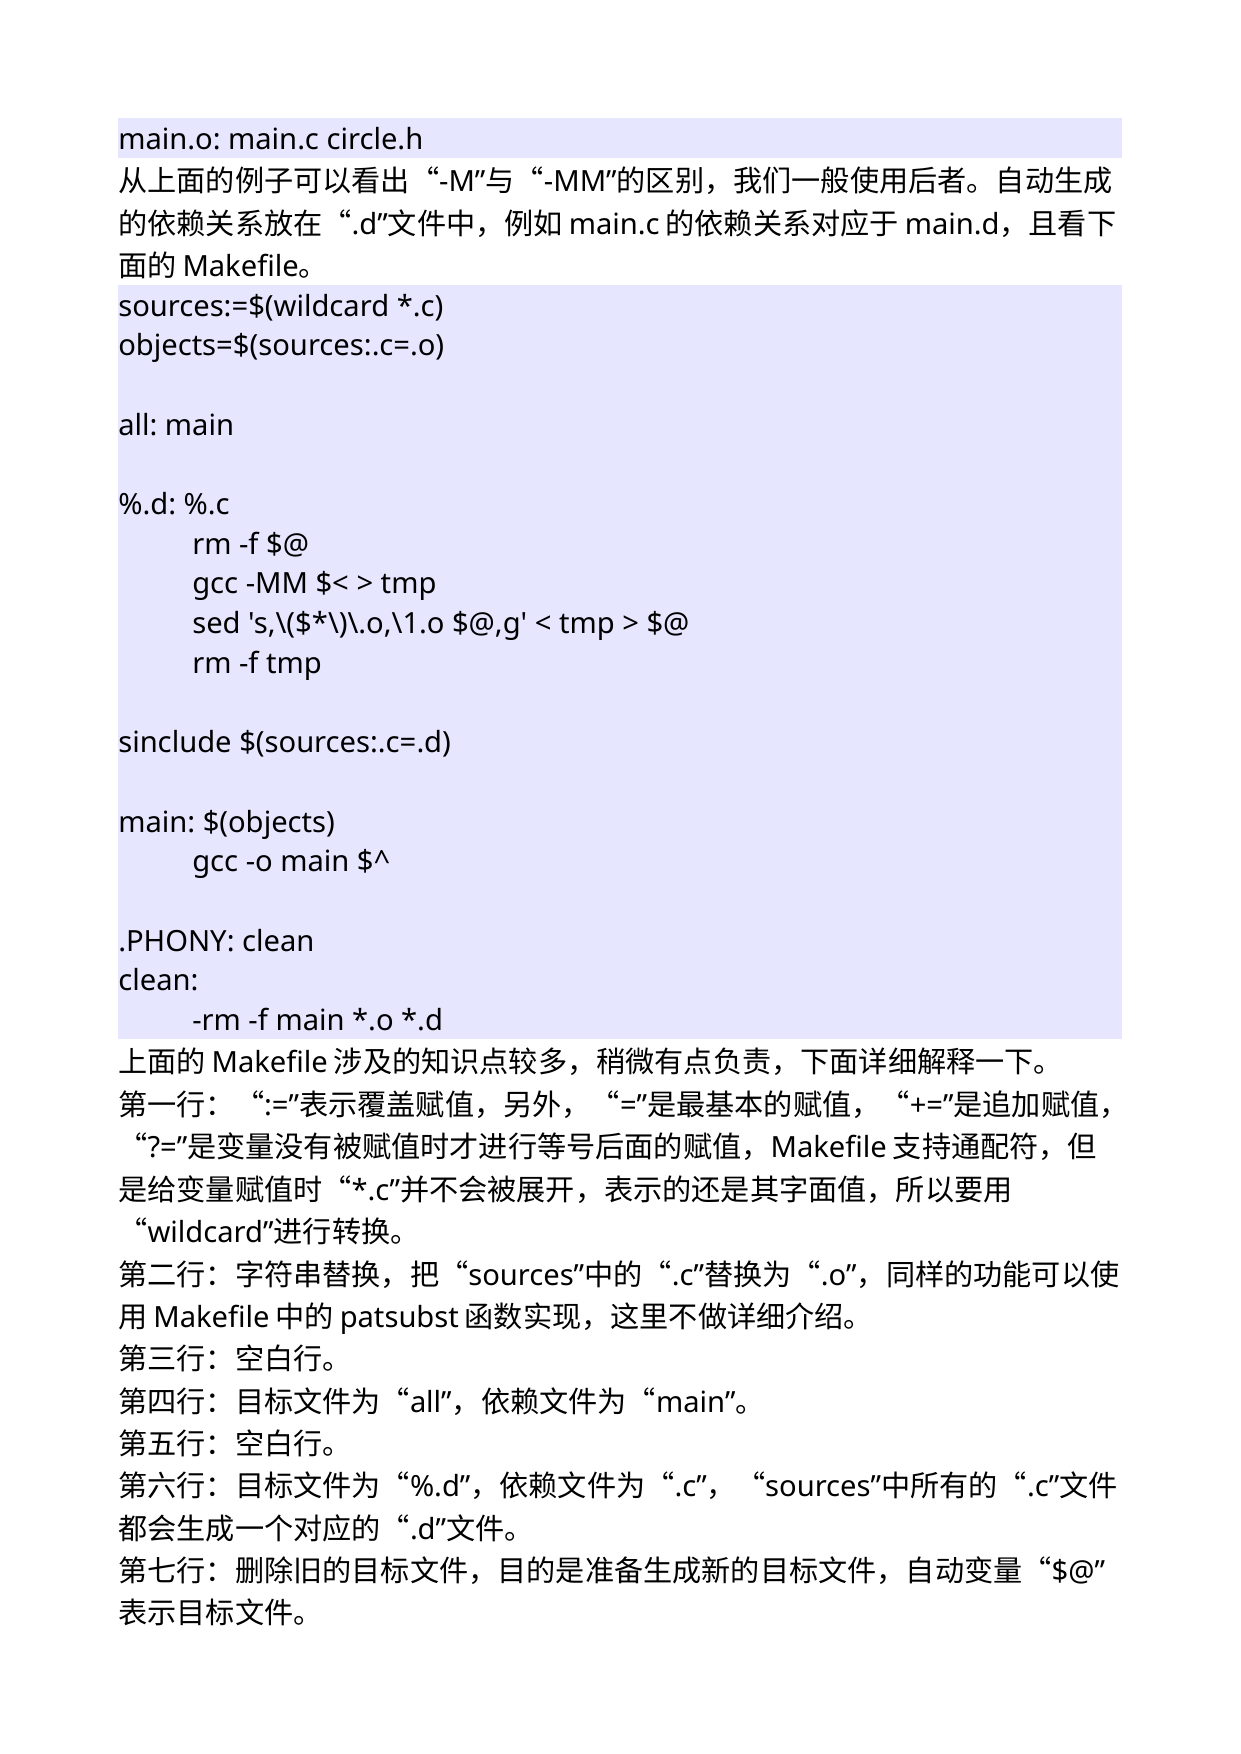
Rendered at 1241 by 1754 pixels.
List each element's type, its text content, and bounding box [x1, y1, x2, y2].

text all: main [118, 404, 1122, 444]
text 第六行：目标文件为“%.d”，依赖文件为“.c”，“sources”中所有的“.c”文件都会生成一个对应的“.d”文件。 [118, 1463, 1122, 1548]
text 第一行：“:=”表示覆盖赋值，另外，“=”是最基本的赋值，“+=”是追加赋值，“?=”是变量没有被赋值时才进行等号后面的赋值，Makefile支持通配符，但是给变量赋值时“*.c”并不会被展开，表示的还是其字面值，所以要用“wildcard”进行转换。 [118, 1081, 1122, 1251]
text %.d: %.c [118, 483, 1122, 523]
text main.o: main.c circle.h [118, 118, 1122, 158]
text rm -f $@ [118, 523, 1122, 563]
text 第五行：空白行。 [118, 1421, 1122, 1463]
text clean: [118, 960, 1122, 999]
text 第二行：字符串替换，把“sources”中的“.c”替换为“.o”，同样的功能可以使用Makefile中的patsubst函数实现，这里不做详细介绍。 [118, 1251, 1122, 1336]
text sinclude $(sources:.c=.d) [118, 722, 1122, 761]
text main: $(objects) [118, 801, 1122, 841]
text .PHONY: clean [118, 920, 1122, 960]
text 第三行：空白行。 [118, 1336, 1122, 1378]
text gcc -o main $^ [118, 841, 1122, 880]
text 从上面的例子可以看出“-M”与“-MM”的区别，我们一般使用后者。自动生成的依赖关系放在“.d”文件中，例如main.c的依赖关系对应于main.d，且看下面的Makefile。 [118, 158, 1122, 285]
text rm -f tmp [118, 642, 1122, 682]
text 上面的Makefile涉及的知识点较多，稍微有点负责，下面详细解释一下。 [118, 1039, 1122, 1081]
text sources:=$(wildcard *.c) [118, 285, 1122, 325]
text objects=$(sources:.c=.o) [118, 325, 1122, 364]
text gcc -MM $< > tmp [118, 563, 1122, 602]
text 第四行：目标文件为“all”，依赖文件为“main”。 [118, 1378, 1122, 1421]
text sed 's,\($*\)\.o,\1.o $@,g' < tmp > $@ [118, 602, 1122, 642]
text 第七行：删除旧的目标文件，目的是准备生成新的目标文件，自动变量“$@”表示目标文件。 [118, 1548, 1122, 1632]
text -rm -f main *.o *.d [118, 999, 1122, 1039]
